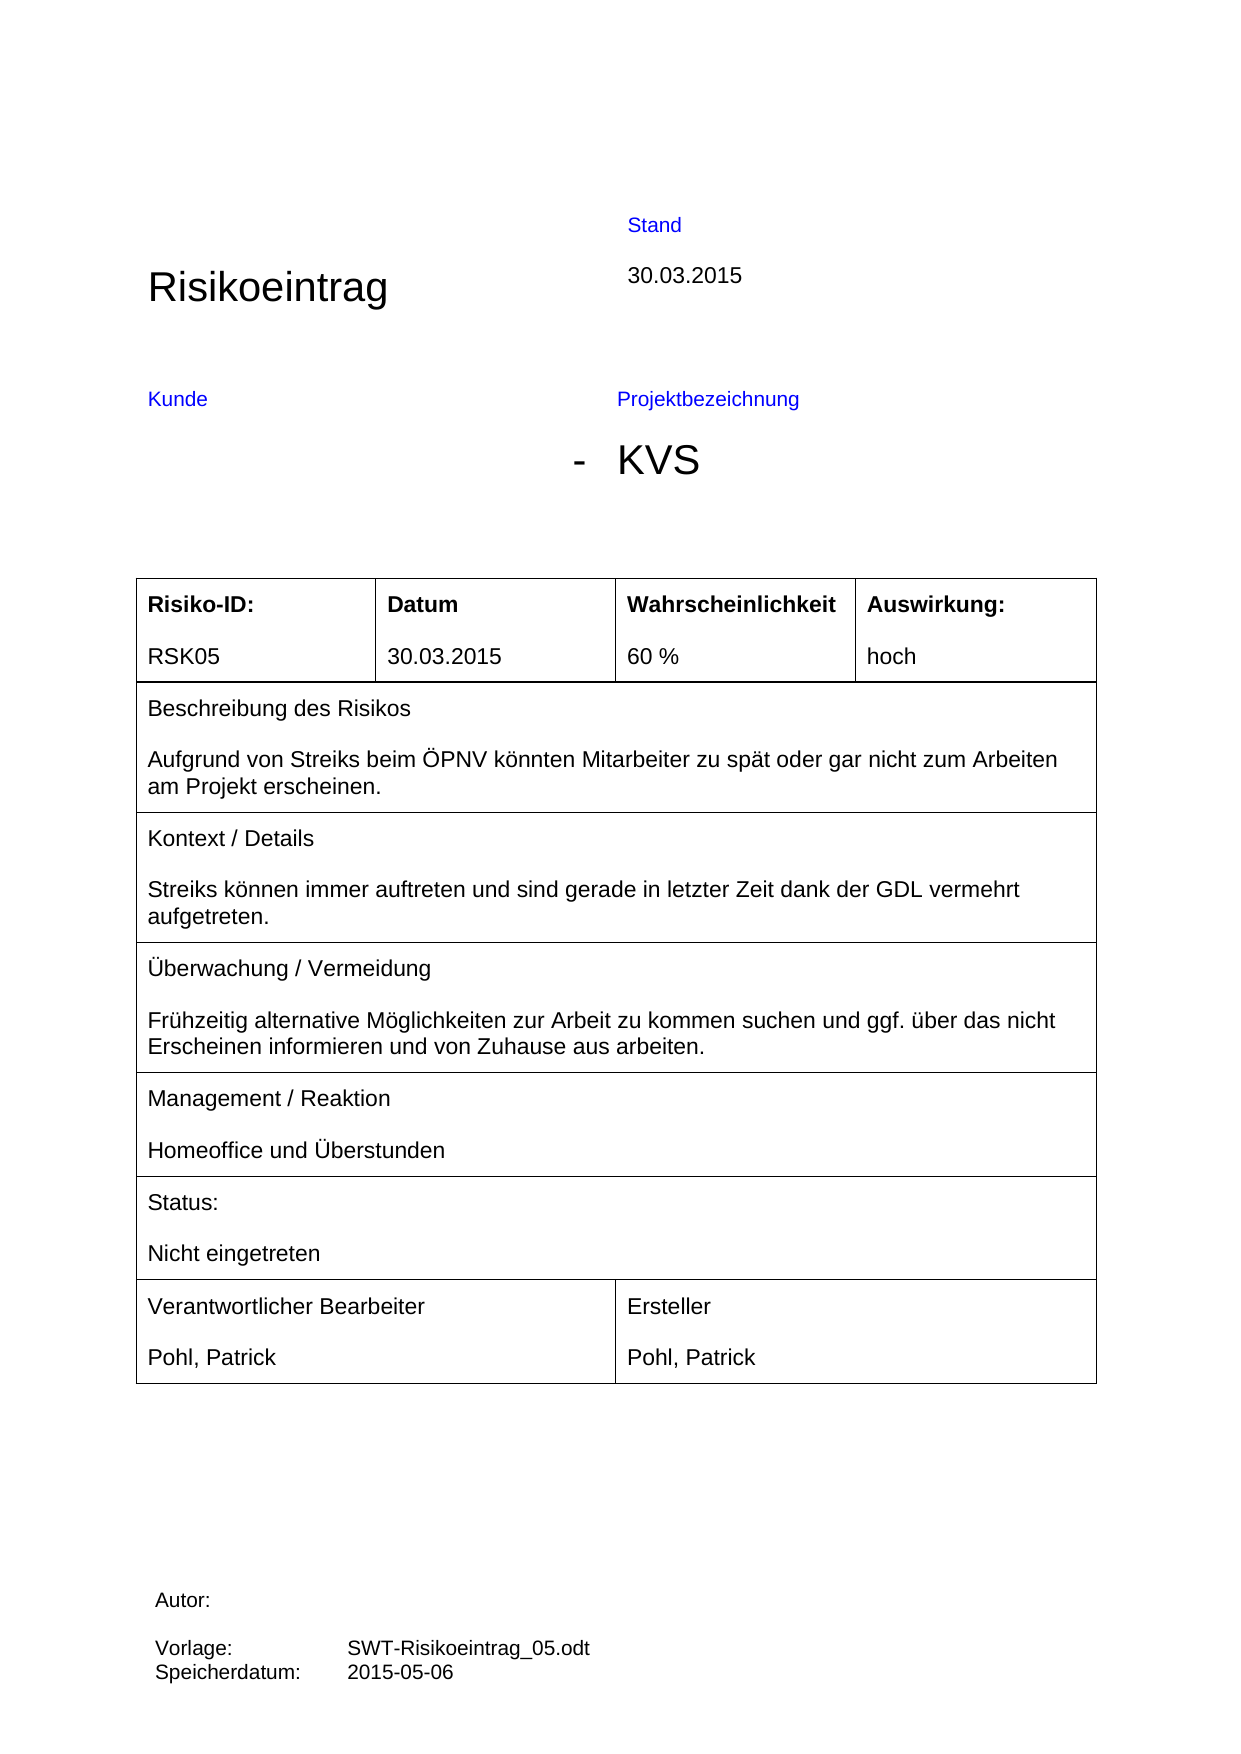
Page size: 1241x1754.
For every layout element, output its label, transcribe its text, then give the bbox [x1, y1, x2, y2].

table_cell Status: [137, 1177, 1096, 1228]
table_header [136, 201, 616, 250]
table_cell Nicht eingetreten [137, 1228, 1096, 1279]
table_cell KVS [606, 423, 1096, 496]
table_cell Verantwortlicher Bearbeiter [137, 1280, 615, 1332]
table_cell [136, 423, 561, 496]
table_cell Pohl, Patrick [137, 1332, 615, 1383]
table_cell 60 % [616, 630, 855, 681]
table_cell Frühzeitig alternative Möglichkeiten zur Arbeit zu kommen suchen und ggf. über das nicht Erscheinen informieren und von Zuhause aus arbeiten. [137, 994, 1096, 1072]
table_header [561, 374, 606, 423]
table_cell 30.03.2015 [376, 630, 615, 681]
table_cell Ersteller [616, 1280, 1096, 1332]
table_header Projektbezeichnung [606, 374, 1096, 423]
table_cell Überwachung / Vermeidung [137, 943, 1096, 994]
table_cell hoch [856, 630, 1096, 681]
table_cell 30.03.2015 [616, 250, 1096, 323]
table_header Datum [376, 579, 615, 630]
table_header Kunde [136, 374, 561, 423]
table_header Stand [616, 201, 1096, 250]
table_cell Streiks können immer auftreten und sind gerade in letzter Zeit dank der GDL vermehrt aufgetreten. [137, 864, 1096, 942]
table_cell Risikoeintrag [136, 250, 616, 323]
table_header Auswirkung: [856, 579, 1096, 630]
table_cell Pohl, Patrick [616, 1332, 1096, 1383]
table_header Wahrscheinlichkeit [616, 579, 855, 630]
table_cell RSK05 [137, 630, 375, 681]
table_cell Homeoffice und Überstunden [137, 1124, 1096, 1176]
table_cell - [561, 423, 606, 496]
table_cell Management / Reaktion [137, 1073, 1096, 1124]
table_cell Kontext / Details [137, 813, 1096, 864]
table_cell Beschreibung des Risikos [137, 683, 1096, 734]
table_header Risiko-ID: [137, 579, 375, 630]
table_cell Aufgrund von Streiks beim ÖPNV könnten Mitarbeiter zu spät oder gar nicht zum Arbeiten am Projekt erscheinen. [137, 734, 1096, 812]
